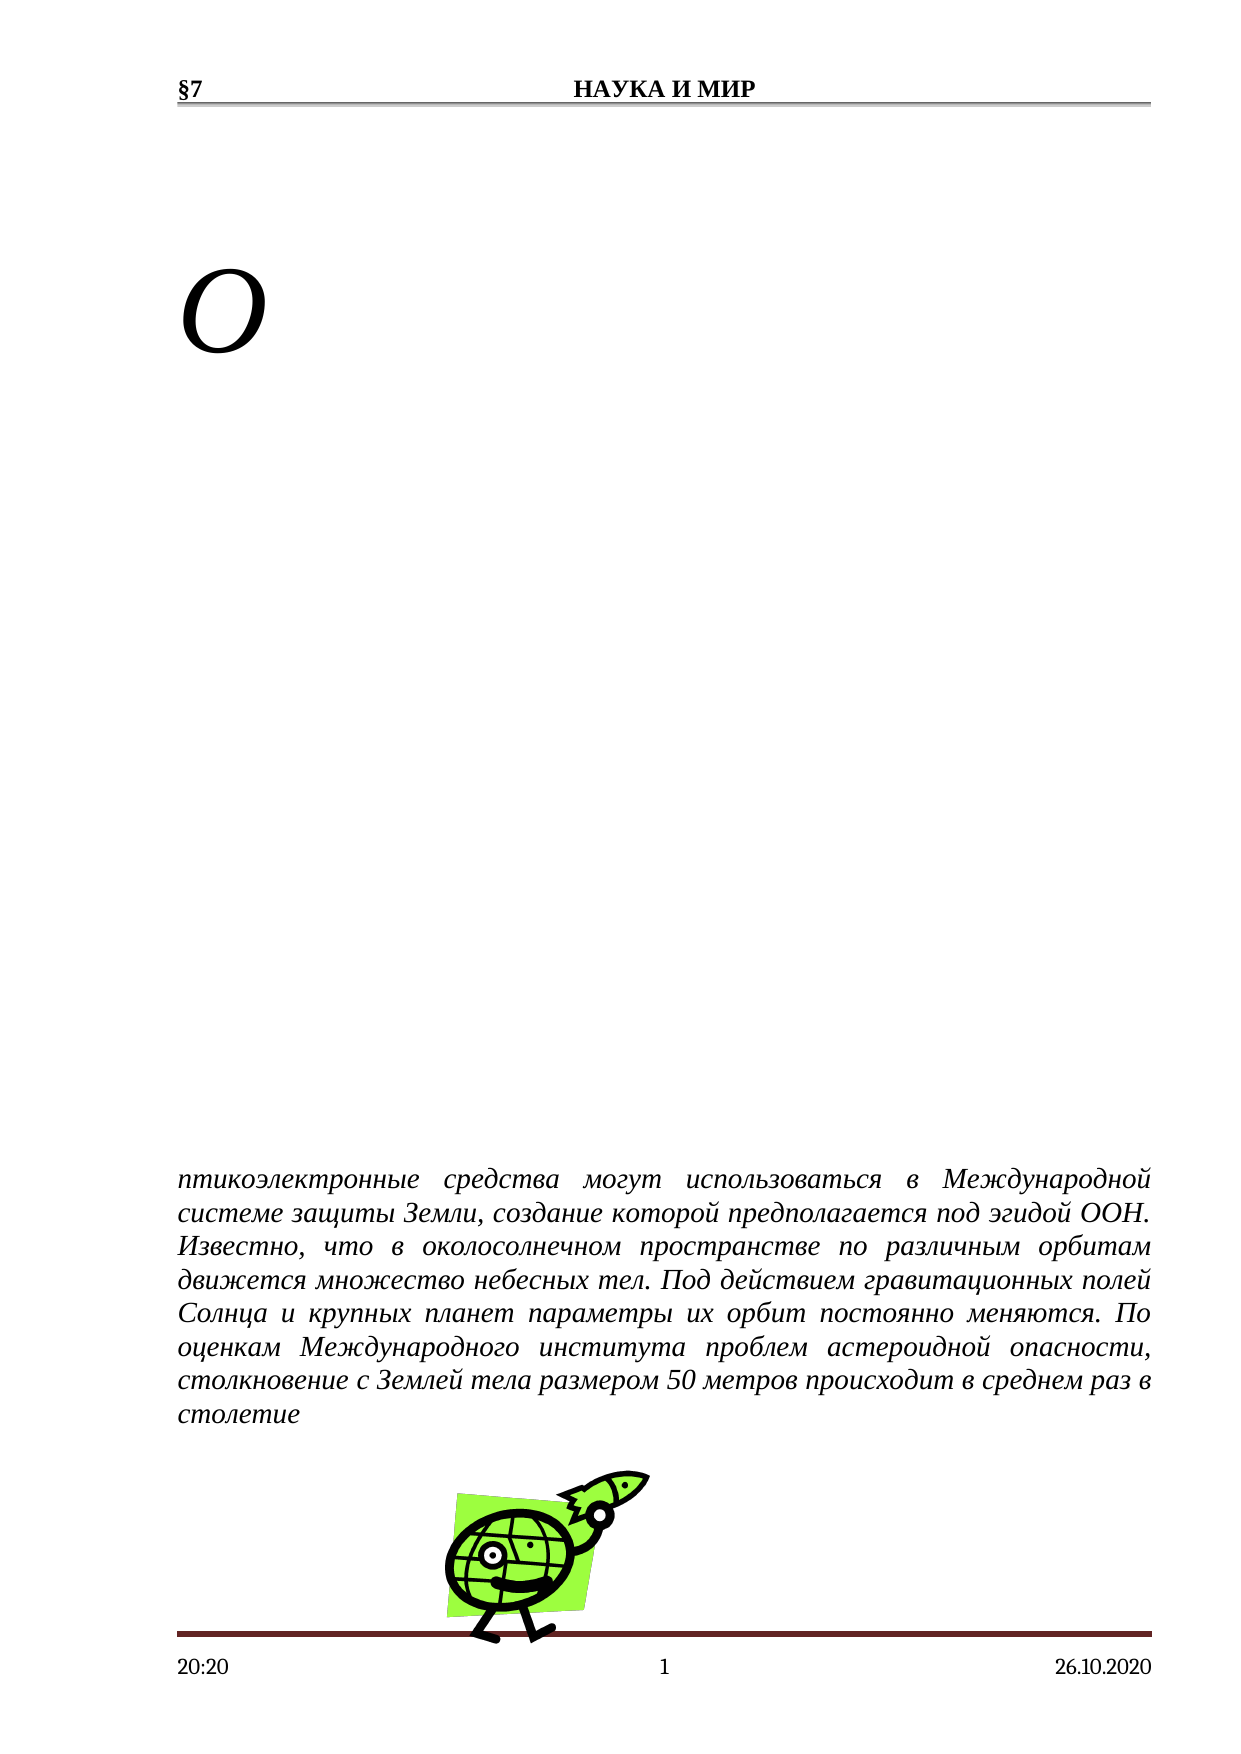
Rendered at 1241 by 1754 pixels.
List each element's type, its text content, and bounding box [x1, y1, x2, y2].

text О [177, 131, 1152, 380]
picture [443, 1469, 650, 1644]
text птикоэлектронные средства могут использоваться в Международной системе защиты Земли, создание которой предполагается под эгидой ООН. Известно, что в околосолнечном пространстве по различным орбитам движется множество небесных тел. Под действием гравитационных полей Солнца и крупных планет параметры их орбит постоянно меняются. По оценкам Международного института проблем астероидной опасности, столкновение с Землей тела размером 50 метров происходит в среднем раз в столетие [177, 1161, 1152, 1429]
picture [177, 102, 1151, 107]
